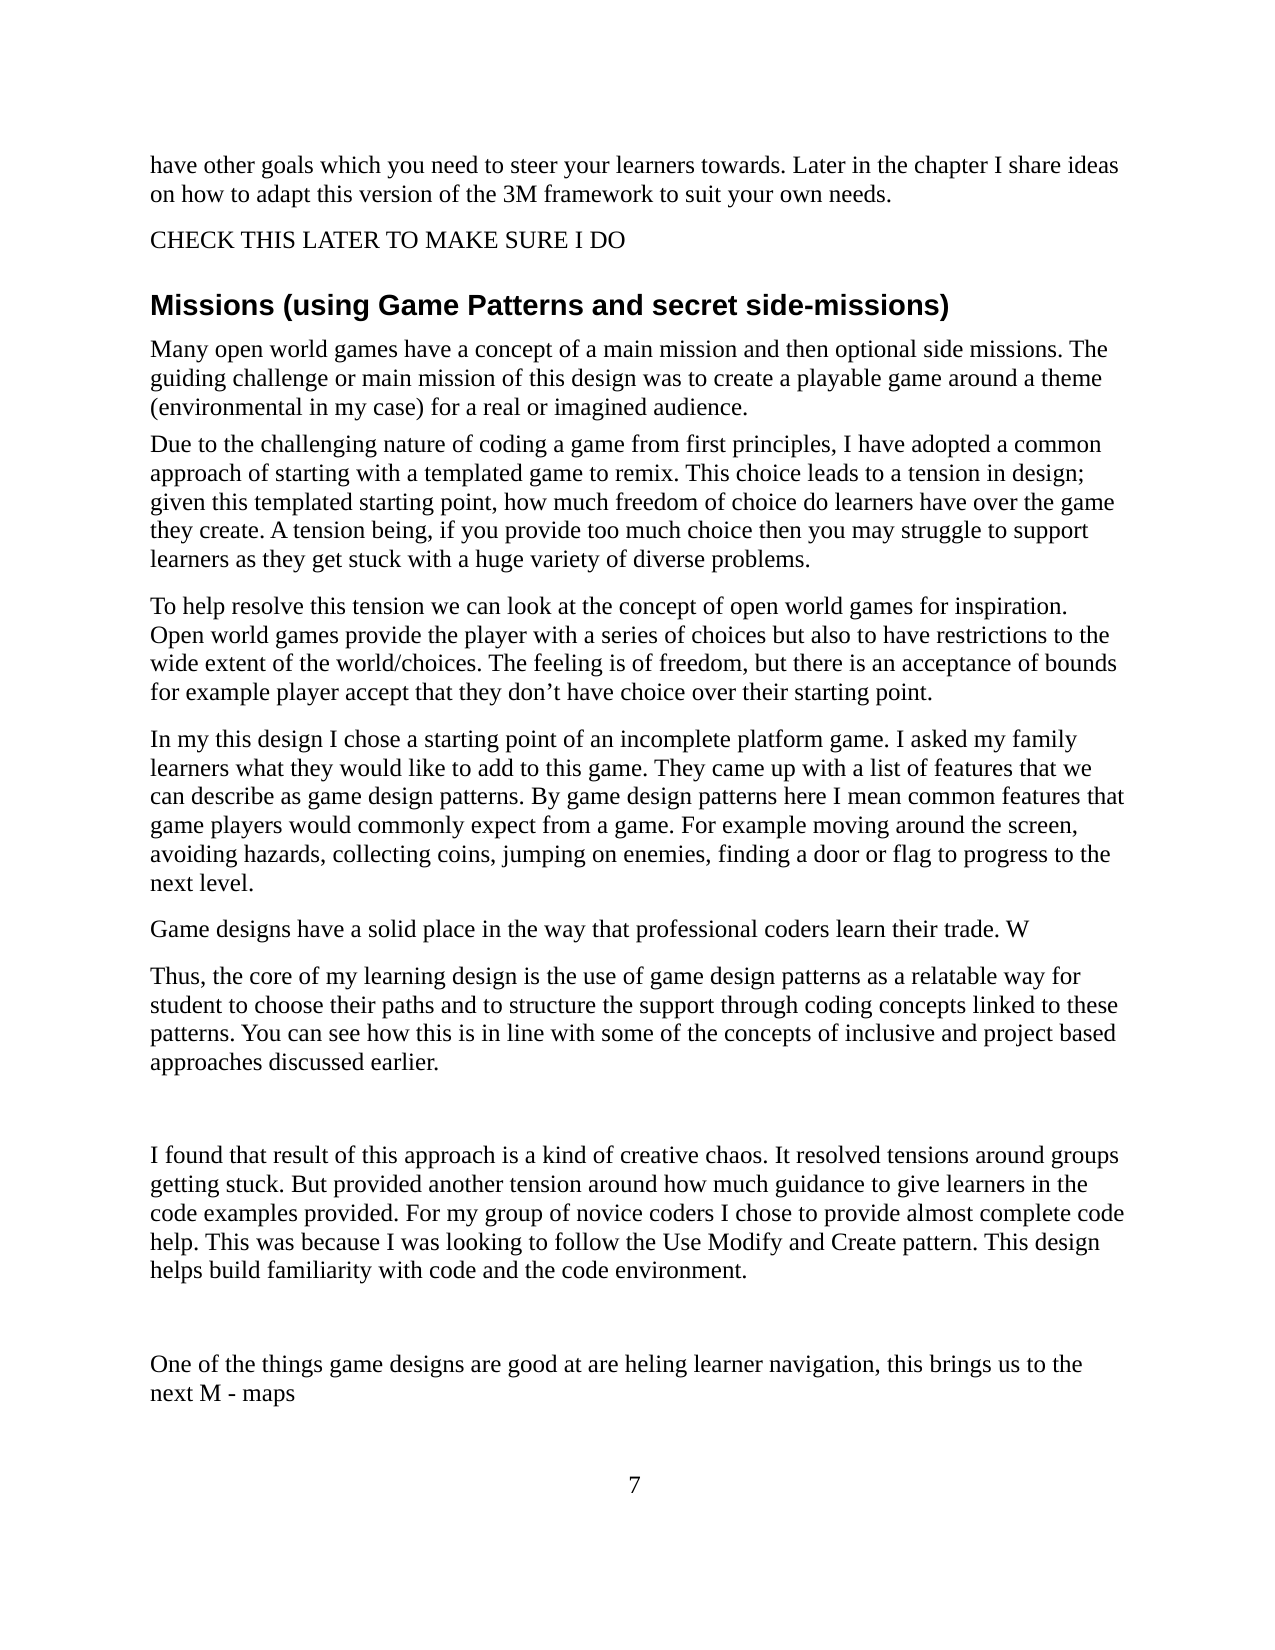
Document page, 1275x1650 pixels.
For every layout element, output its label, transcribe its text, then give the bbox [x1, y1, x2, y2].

text One of the things game designs are good at are heling learner navigation, this brings us to the next M - maps [150, 1349, 1125, 1406]
text In my this design I chose a starting point of an incomplete platform game. I asked my family learners what they would like to add to this game. They came up with a list of features that we can describe as game design patterns. By game design patterns here I mean common features that game players would commonly expect from a game. For example moving around the screen, avoiding hazards, collecting coins, jumping on enemies, finding a door or flag to progress to the next level. [150, 724, 1125, 896]
text To help resolve this tension we can look at the concept of open world games for inspiration. Open world games provide the player with a series of choices but also to have restrictions to the wide extent of the world/choices. The feeling is of freedom, but there is an acceptance of bounds for example player accept that they don’t have choice over their starting point. [150, 591, 1125, 706]
text I found that result of this approach is a kind of creative chaos. It resolved tensions around groups getting stuck. But provided another tension around how much guidance to give learners in the code examples provided. For my group of novice coders I chose to provide almost complete code help. This was because I was looking to follow the Use Modify and Create pattern. This design helps build familiarity with code and the code environment. [150, 1141, 1125, 1284]
subtitle Missions (using Game Patterns and secret side-missions) [150, 288, 1125, 322]
text Many open world games have a concept of a main mission and then optional side missions. The guiding challenge or main mission of this design was to create a playable game around a theme (environmental in my case) for a real or imagined audience. [150, 334, 1125, 420]
text CHECK THIS LATER TO MAKE SURE I DO [150, 225, 1125, 254]
text Due to the challenging nature of coding a game from first principles, I have adopted a common approach of starting with a templated game to remix. This choice leads to a tension in design; given this templated starting point, how much freedom of choice do learners have over the game they create. A tension being, if you provide too much choice then you may struggle to support learners as they get stuck with a huge variety of diverse problems. [150, 429, 1125, 573]
text Game designs have a solid place in the way that professional coders learn their trade. W [150, 914, 1125, 943]
text have other goals which you need to steer your learners towards. Later in the chapter I share ideas on how to adapt this version of the 3M framework to suit your own needs. [150, 150, 1125, 207]
text Thus, the core of my learning design is the use of game design patterns as a relatable way for student to choose their paths and to structure the support through coding concepts linked to these patterns. You can see how this is in line with some of the concepts of inclusive and project based approaches discussed earlier. [150, 961, 1125, 1076]
